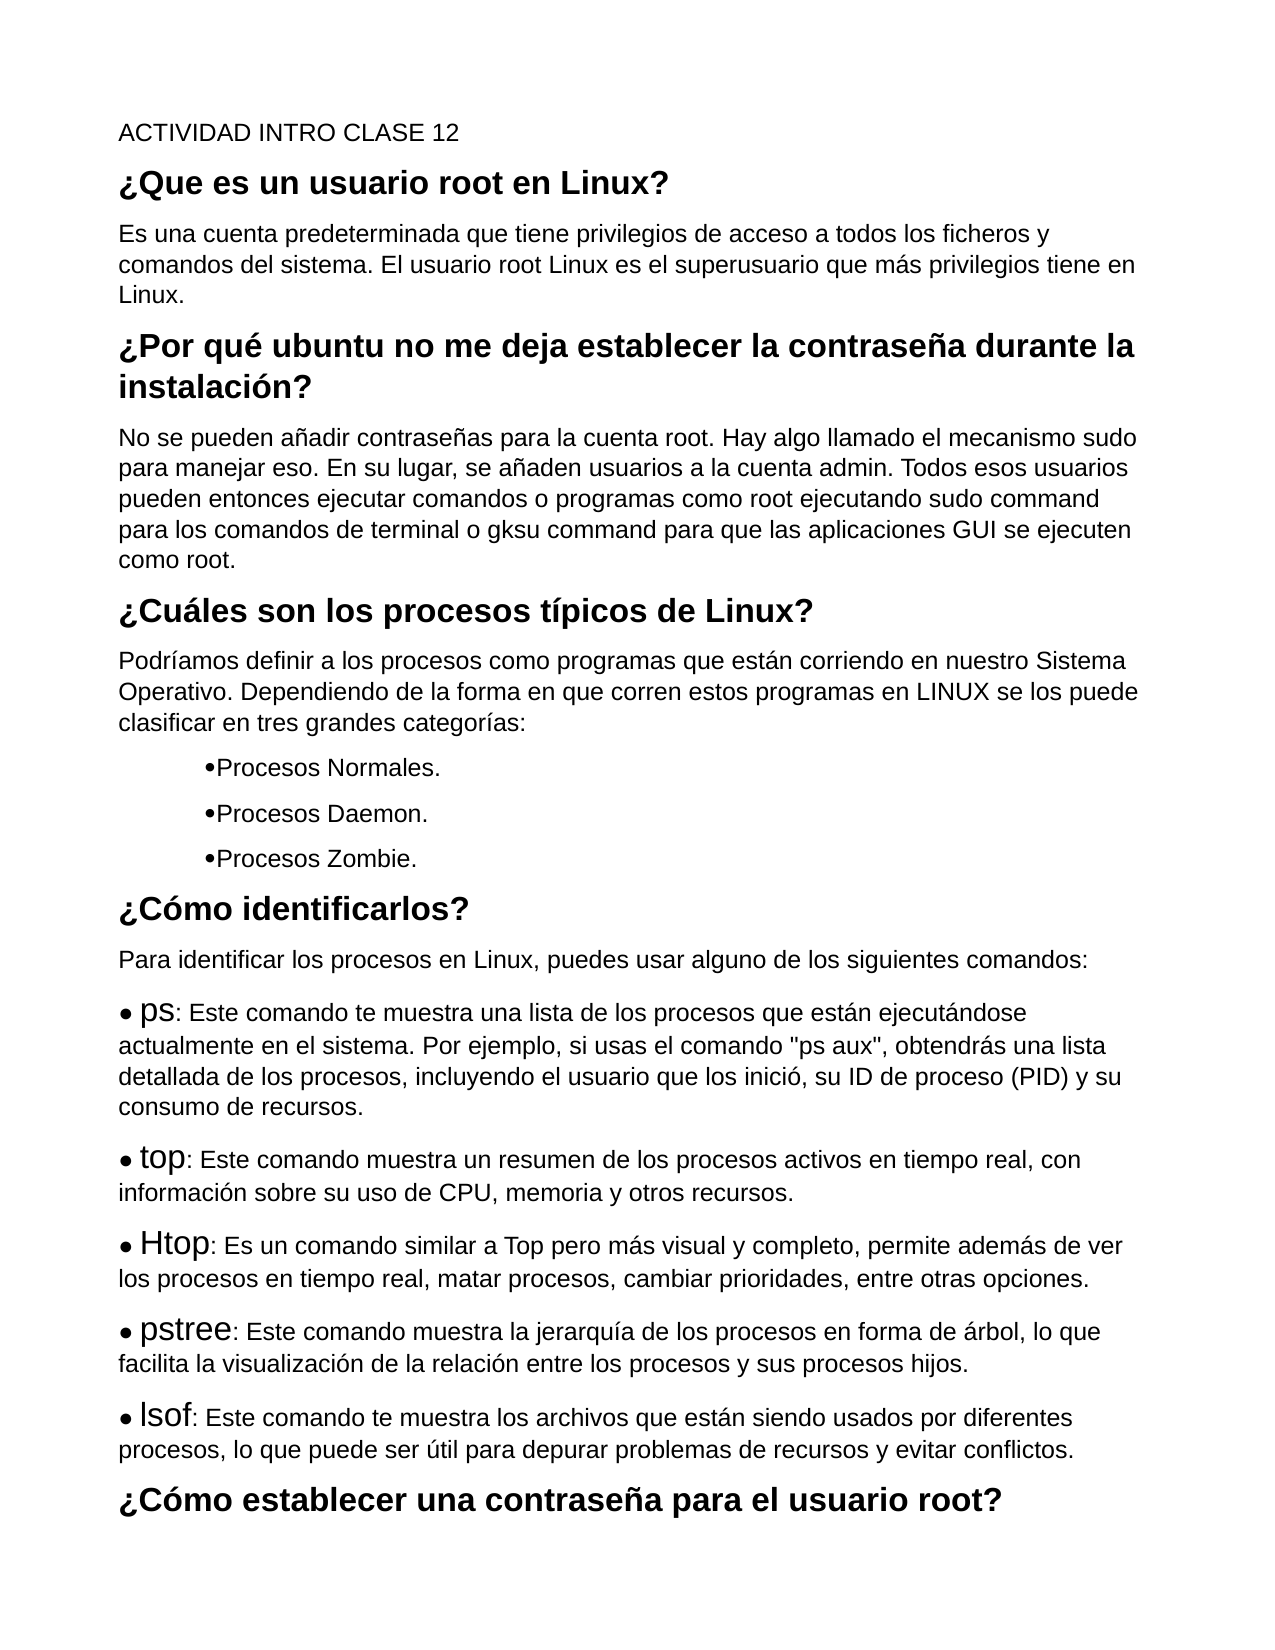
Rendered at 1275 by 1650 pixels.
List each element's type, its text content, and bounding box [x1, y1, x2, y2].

text ACTIVIDAD INTRO CLASE 12 [118, 118, 1157, 147]
text Es una cuenta predeterminada que tiene privilegios de acceso a todos los ficheros y comandos del sistema. El usuario root Linux es el superusuario que más privilegios tiene en Linux. [118, 219, 1157, 309]
text Podríamos definir a los procesos como programas que están corriendo en nuestro Sistema Operativo. Dependiendo de la forma en que corren estos programas en LINUX se los puede clasificar en tres grandes categorías: [118, 646, 1157, 737]
text ¿Por qué ubuntu no me deja establecer la contraseña durante la instalación? [118, 326, 1157, 405]
text ¿Cómo establecer una contraseña para el usuario root? [118, 1480, 1157, 1519]
text ·Procesos Daemon. [81, 798, 1157, 827]
text ● lsof: Este comando te muestra los archivos que están siendo usados por diferentes procesos, lo que puede ser útil para depurar problemas de recursos y evitar conflictos. [118, 1395, 1157, 1464]
text ·Procesos Zombie. [81, 844, 1157, 873]
text ¿Cómo identificarlos? [118, 889, 1157, 928]
text ¿Que es un usuario root en Linux? [118, 163, 1157, 202]
text ● ps: Este comando te muestra una lista de los procesos que están ejecutándose actualmente en el sistema. Por ejemplo, si usas el comando "ps aux", obtendrás una lista detallada de los procesos, incluyendo el usuario que los inició, su ID de proceso (PID) y su consumo de recursos. [118, 990, 1157, 1121]
text ¿Cuáles son los procesos típicos de Linux? [118, 591, 1157, 629]
text Para identificar los procesos en Linux, puedes usar alguno de los siguientes comandos: [118, 945, 1157, 974]
text ·Procesos Normales. [81, 753, 1157, 782]
text ● pstree: Este comando muestra la jerarquía de los procesos en forma de árbol, lo que facilita la visualización de la relación entre los procesos y sus procesos hijos. [118, 1309, 1157, 1378]
text ● Htop: Es un comando similar a Top pero más visual y completo, permite además de ver los procesos en tiempo real, matar procesos, cambiar prioridades, entre otras opciones. [118, 1223, 1157, 1292]
text No se pueden añadir contraseñas para la cuenta root. Hay algo llamado el mecanismo sudo para manejar eso. En su lugar, se añaden usuarios a la cuenta admin. Todos esos usuarios pueden entonces ejecutar comandos o programas como root ejecutando sudo command para los comandos de terminal o gksu command para que las aplicaciones GUI se ejecuten como root. [118, 422, 1157, 574]
text ● top: Este comando muestra un resumen de los procesos activos en tiempo real, con información sobre su uso de CPU, memoria y otros recursos. [118, 1137, 1157, 1207]
